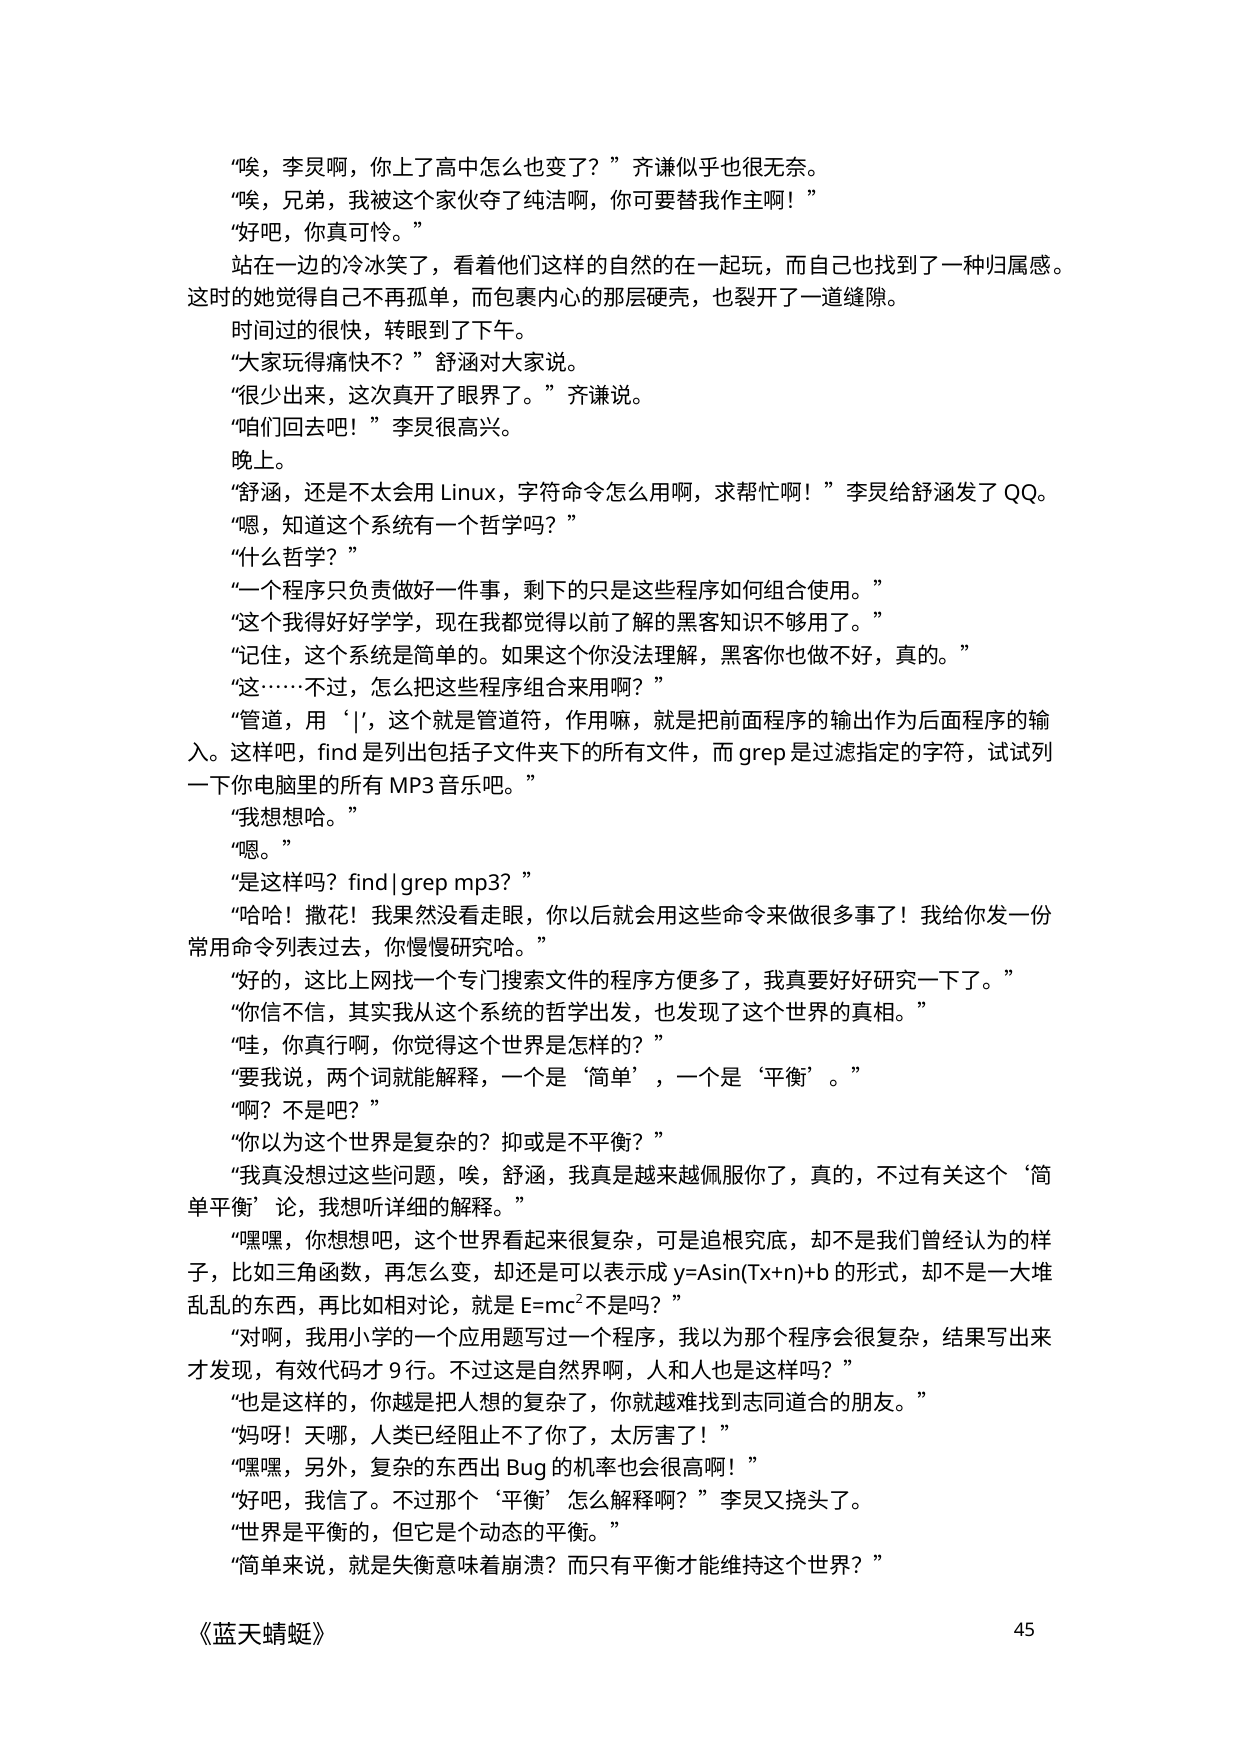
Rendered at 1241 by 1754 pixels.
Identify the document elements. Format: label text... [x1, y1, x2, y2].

text “这个我得好好学学，现在我都觉得以前了解的黑客知识不够用了。” [187, 605, 1053, 637]
text “好吧，你真可怜。” [187, 215, 1053, 247]
text “好吧，我信了。不过那个‘平衡’怎么解释啊？”李炅又挠头了。 [187, 1482, 1053, 1515]
text “嘿嘿，另外，复杂的东西出Bug的机率也会很高啊！” [187, 1450, 1053, 1482]
text 时间过的很快，转眼到了下午。 [187, 312, 1053, 345]
text “唉，李炅啊，你上了高中怎么也变了？”齐谦似乎也很无奈。 [187, 150, 1053, 182]
text “管道，用‘|’，这个就是管道符，作用嘛，就是把前面程序的输出作为后面程序的输入。这样吧，find是列出包括子文件夹下的所有文件，而grep是过滤指定的字符，试试列一下你电脑里的所有MP3音乐吧。” [187, 702, 1053, 800]
text “这……不过，怎么把这些程序组合来用啊？” [187, 670, 1053, 702]
text “是这样吗？find|grep mp3？” [187, 865, 1053, 897]
text “嘿嘿，你想想吧，这个世界看起来很复杂，可是追根究底，却不是我们曾经认为的样子，比如三角函数，再怎么变，却还是可以表示成y=Asin(Tx+n)+b的形式，却不是一大堆乱乱的东西，再比如相对论，就是E=mc2不是吗？” [187, 1222, 1053, 1320]
text “嗯，知道这个系统有一个哲学吗？” [187, 507, 1053, 540]
text “也是这样的，你越是把人想的复杂了，你就越难找到志同道合的朋友。” [187, 1385, 1053, 1417]
text “很少出来，这次真开了眼界了。”齐谦说。 [187, 377, 1053, 410]
text “大家玩得痛快不？”舒涵对大家说。 [187, 345, 1053, 377]
text “对啊，我用小学的一个应用题写过一个程序，我以为那个程序会很复杂，结果写出来才发现，有效代码才9行。不过这是自然界啊，人和人也是这样吗？” [187, 1320, 1053, 1385]
text “世界是平衡的，但它是个动态的平衡。” [187, 1515, 1053, 1547]
text “你以为这个世界是复杂的？抑或是不平衡？” [187, 1125, 1053, 1157]
text “嗯。” [187, 832, 1053, 865]
text “一个程序只负责做好一件事，剩下的只是这些程序如何组合使用。” [187, 572, 1053, 605]
text “啊？不是吧？” [187, 1092, 1053, 1125]
text 晚上。 [187, 442, 1053, 475]
text “要我说，两个词就能解释，一个是‘简单’，一个是‘平衡’。” [187, 1060, 1053, 1092]
text “妈呀！天哪，人类已经阻止不了你了，太厉害了！” [187, 1417, 1053, 1450]
text “哈哈！撒花！我果然没看走眼，你以后就会用这些命令来做很多事了！我给你发一份常用命令列表过去，你慢慢研究哈。” [187, 897, 1053, 962]
text “我真没想过这些问题，唉，舒涵，我真是越来越佩服你了，真的，不过有关这个‘简单平衡’论，我想听详细的解释。” [187, 1157, 1053, 1222]
text “我想想哈。” [187, 800, 1053, 832]
text 站在一边的冷冰笑了，看着他们这样的自然的在一起玩，而自己也找到了一种归属感。这时的她觉得自己不再孤单，而包裹内心的那层硬壳，也裂开了一道缝隙。 [187, 247, 1053, 312]
text “舒涵，还是不太会用Linux，字符命令怎么用啊，求帮忙啊！”李炅给舒涵发了QQ。 [187, 475, 1053, 507]
text “你信不信，其实我从这个系统的哲学出发，也发现了这个世界的真相。” [187, 995, 1053, 1027]
text “唉，兄弟，我被这个家伙夺了纯洁啊，你可要替我作主啊！” [187, 182, 1053, 215]
text “咱们回去吧！”李炅很高兴。 [187, 410, 1053, 442]
text “好的，这比上网找一个专门搜索文件的程序方便多了，我真要好好研究一下了。” [187, 962, 1053, 995]
text “哇，你真行啊，你觉得这个世界是怎样的？” [187, 1027, 1053, 1060]
text “记住，这个系统是简单的。如果这个你没法理解，黑客你也做不好，真的。” [187, 637, 1053, 670]
text “简单来说，就是失衡意味着崩溃？而只有平衡才能维持这个世界？” [187, 1547, 1053, 1580]
text “什么哲学？” [187, 540, 1053, 572]
